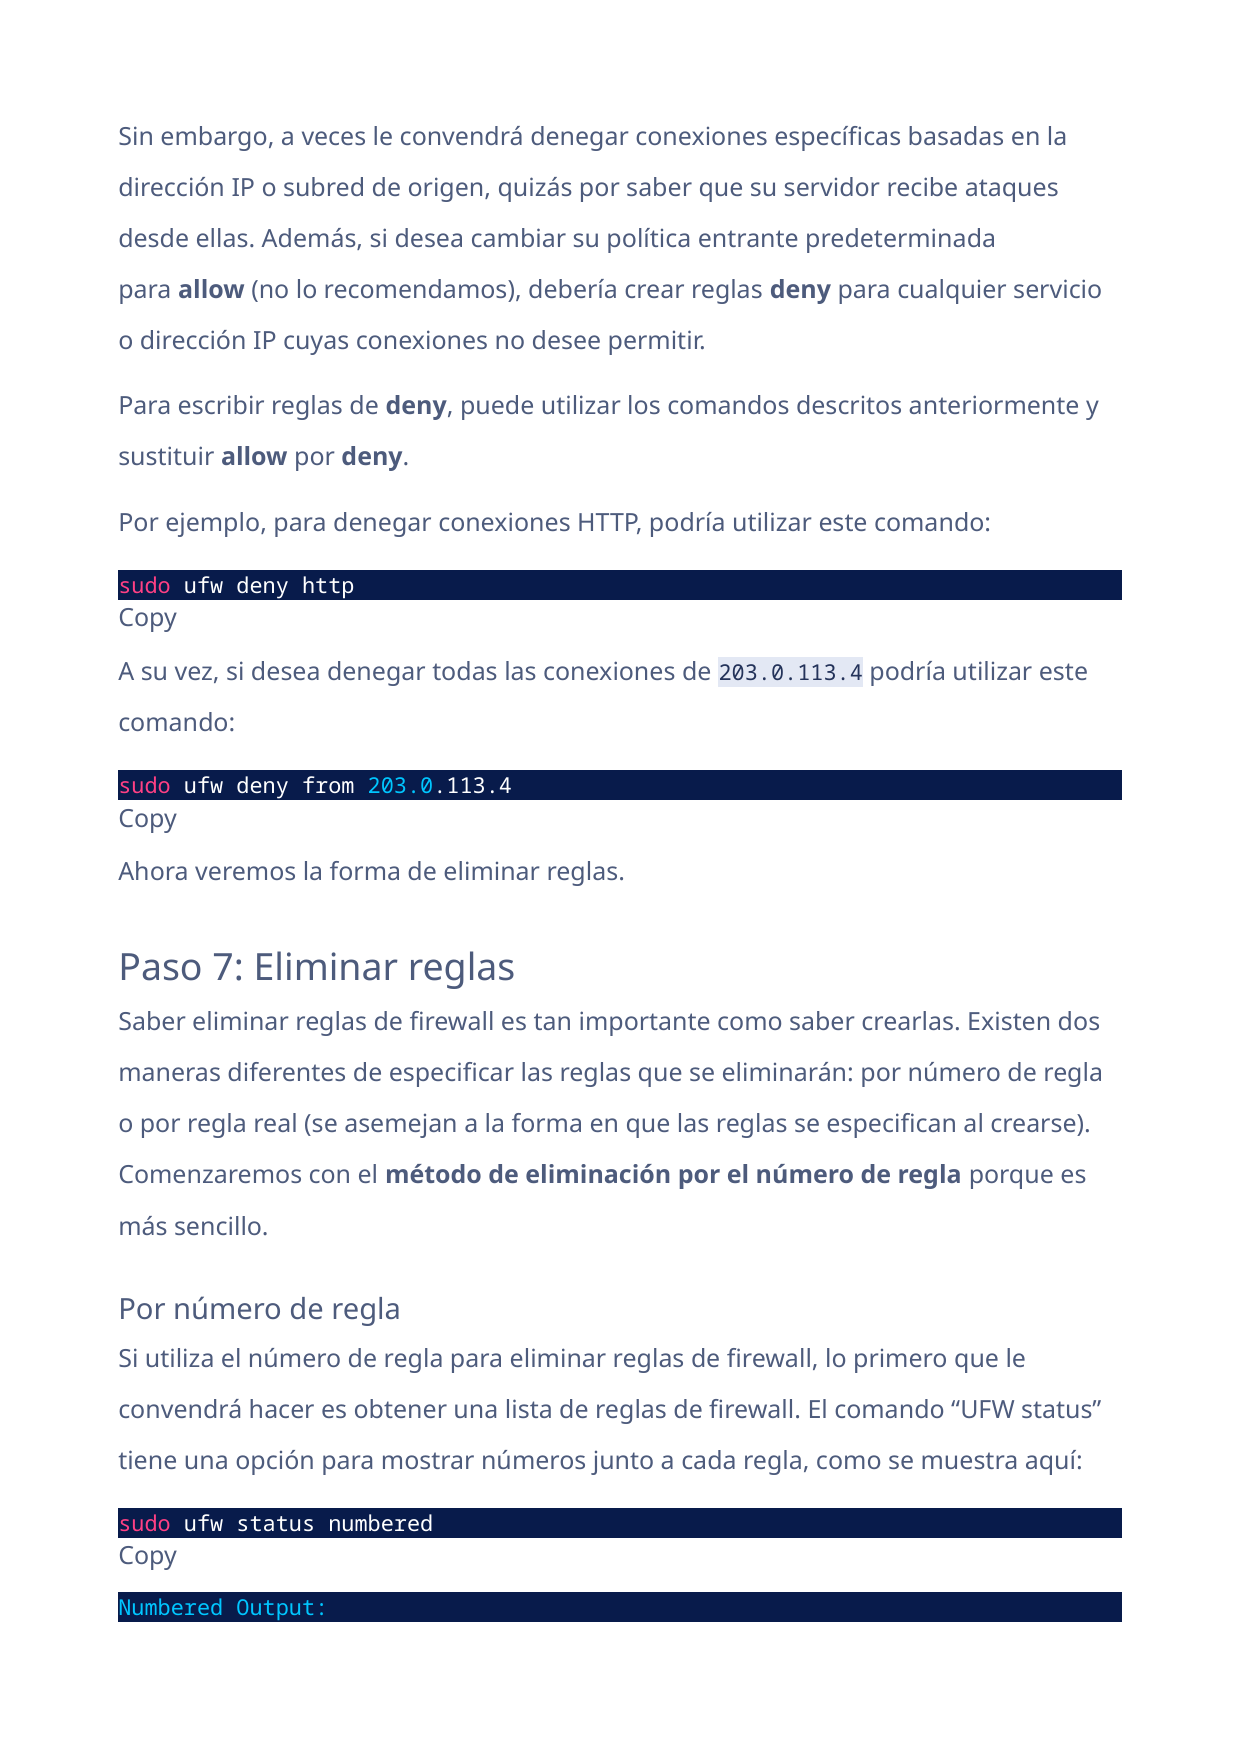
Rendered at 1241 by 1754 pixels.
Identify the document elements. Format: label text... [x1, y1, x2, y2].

text Por ejemplo, para denegar conexiones HTTP, podría utilizar este comando: [118, 504, 1122, 539]
text Numbered Output: [118, 1592, 1122, 1622]
text sudo ufw status numbered [118, 1508, 1122, 1538]
text Ahora veremos la forma de eliminar reglas. [118, 854, 1122, 888]
text Copy [118, 800, 1122, 834]
text Para escribir reglas de deny, puede utilizar los comandos descritos anteriormente y sustituir allow por deny. [118, 388, 1122, 473]
subtitle Paso 7: Eliminar reglas [118, 940, 1122, 991]
text Sin embargo, a veces le convendrá denegar conexiones específicas basadas en la dirección IP o subred de origen, quizás por saber que su servidor recibe ataques desde ellas. Además, si desea cambiar su política entrante predeterminada para allow (no lo recomendamos), debería crear reglas deny para cualquier servicio o dirección IP cuyas conexiones no desee permitir. [118, 118, 1122, 356]
text Si utiliza el número de regla para eliminar reglas de firewall, lo primero que le convendrá hacer es obtener una lista de reglas de firewall. El comando “UFW status” tiene una opción para mostrar números junto a cada regla, como se muestra aquí: [118, 1341, 1122, 1477]
text Copy [118, 1538, 1122, 1572]
text Copy [118, 600, 1122, 634]
text Saber eliminar reglas de firewall es tan importante como saber crearlas. Existen dos maneras diferentes de especificar las reglas que se eliminarán: por número de regla o por regla real (se asemejan a la forma en que las reglas se especifican al crearse). Comenzaremos con el método de eliminación por el número de regla porque es más sencillo. [118, 1004, 1122, 1242]
text sudo ufw deny http [118, 570, 1122, 600]
text sudo ufw deny from 203.0.113.4 [118, 770, 1122, 800]
text A su vez, si desea denegar todas las conexiones de 203.0.113.4 podría utilizar este comando: [118, 654, 1122, 739]
subtitle Por número de regla [118, 1288, 1122, 1328]
